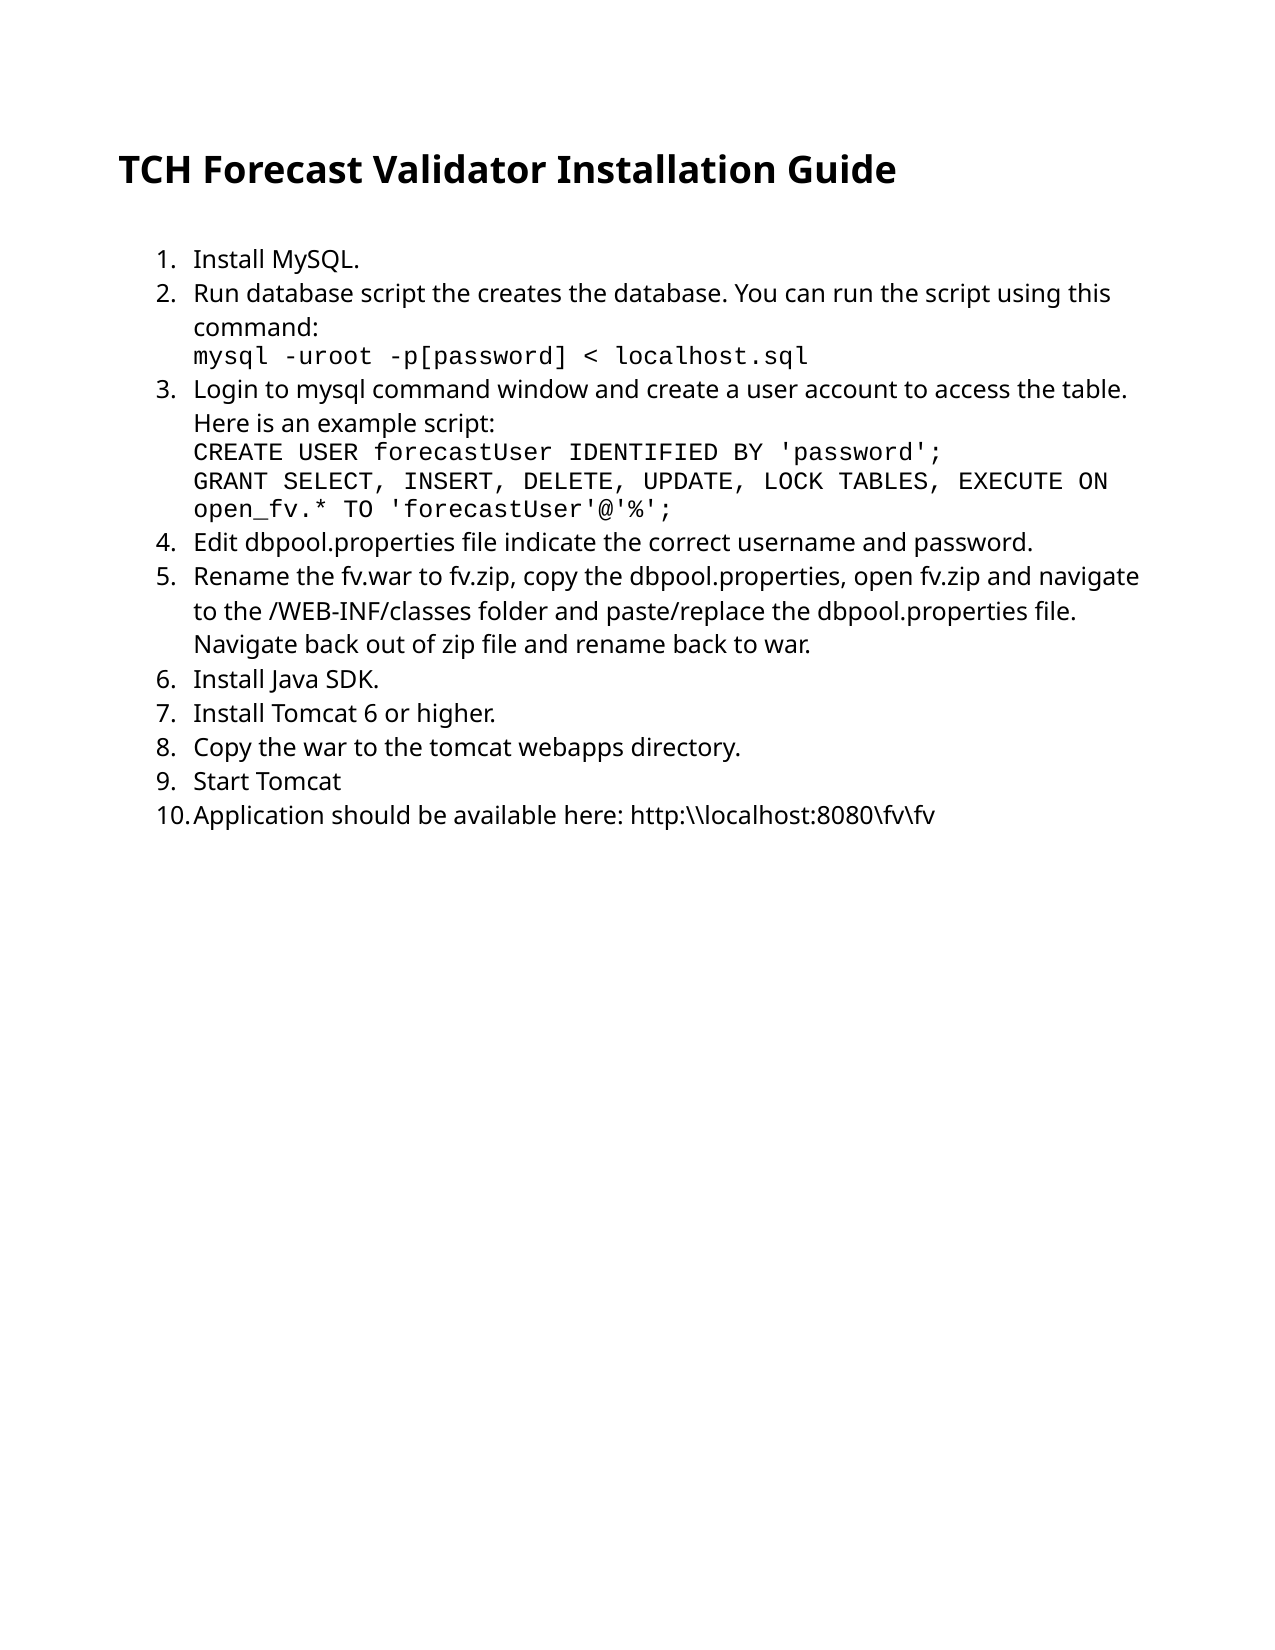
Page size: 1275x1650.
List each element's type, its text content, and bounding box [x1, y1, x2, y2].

list Login to mysql command window and create a user account to access the table. Here is an example script: CREATE USER forecastUser IDENTIFIED BY 'password'; GRANT SELECT, INSERT, DELETE, UPDATE, LOCK TABLES, EXECUTE ON open_fv.* TO 'forecastUser'@'%'; [156, 372, 1157, 525]
list Edit dbpool.properties file indicate the correct username and password. [156, 525, 1157, 559]
list Install Java SDK. [156, 661, 1157, 695]
list Run database script the creates the database. You can run the script using this command: mysql -uroot -p[password] < localhost.sql [156, 275, 1157, 372]
list Rename the fv.war to fv.zip, copy the dbpool.properties, open fv.zip and navigate to the /WEB-INF/classes folder and paste/replace the dbpool.properties file. Navigate back out of zip file and rename back to war. [156, 559, 1157, 661]
subtitle TCH Forecast Validator Installation Guide [118, 143, 1157, 195]
list Start Tomcat [156, 763, 1157, 797]
list Application should be available here: http:\\localhost:8080\fv\fv [156, 797, 1157, 832]
list Install MySQL. [156, 241, 1157, 275]
list Install Tomcat 6 or higher. [156, 695, 1157, 729]
list Copy the war to the tomcat webapps directory. [156, 729, 1157, 763]
